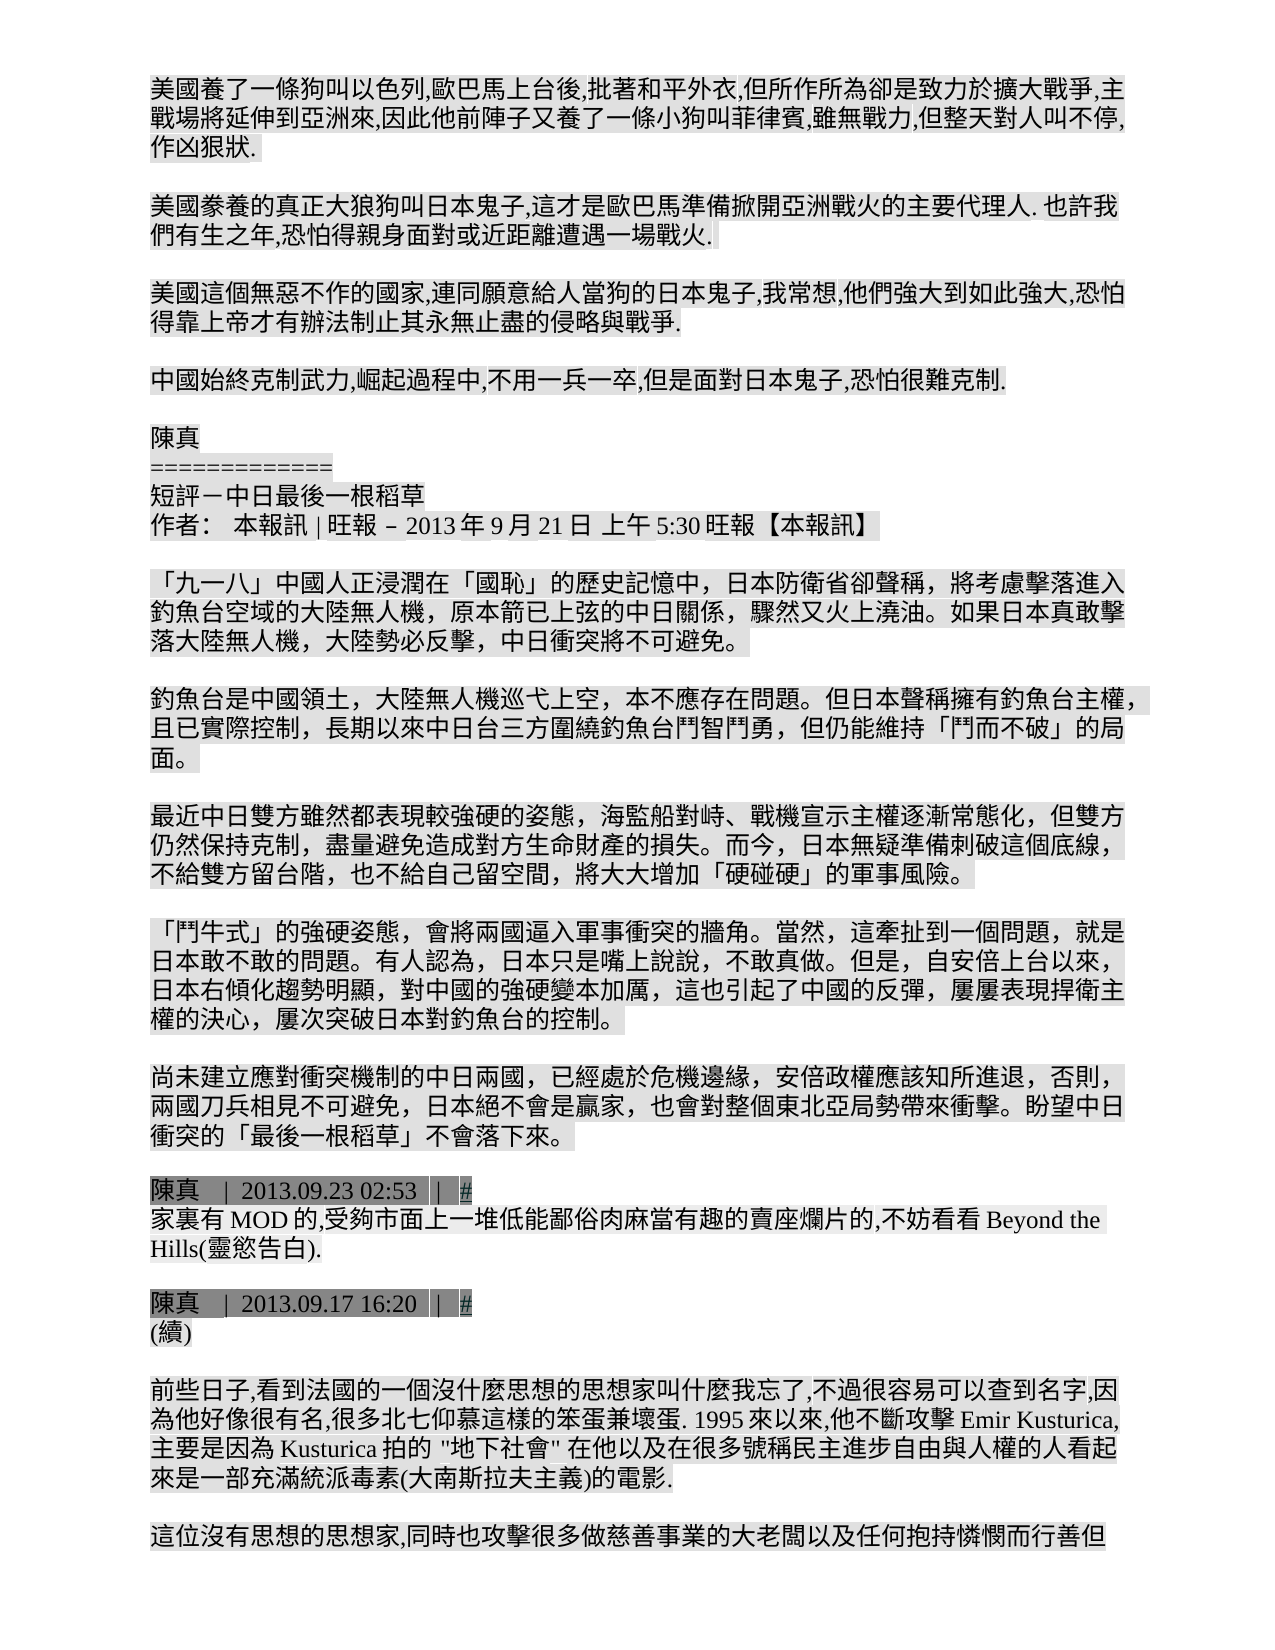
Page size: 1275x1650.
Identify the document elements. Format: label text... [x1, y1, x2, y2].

text 陳真 | 2013.09.23 02:53 | # [150, 1176, 1125, 1205]
text (續) 前些日子,看到法國的一個沒什麼思想的思想家叫什麼我忘了,不過很容易可以查到名字,因為他好像很有名,很多北七仰慕這樣的笨蛋兼壞蛋. 1995來以來,他不斷攻擊Emir Kusturica,主要是因為Kusturica拍的 "地下社會" 在他以及在很多號稱民主進步自由與人權的人看起來是一部充滿統派毒素(大南斯拉夫主義)的電影. 這位沒有思想的思想家,同時也攻擊很多做慈善事業的大老闆以及任何抱持憐憫而行善但 [150, 1318, 1125, 1551]
text 美國養了一條狗叫以色列,歐巴馬上台後,批著和平外衣,但所作所為卻是致力於擴大戰爭,主戰場將延伸到亞洲來,因此他前陣子又養了一條小狗叫菲律賓,雖無戰力,但整天對人叫不停,作凶狠狀. 美國豢養的真正大狼狗叫日本鬼子,這才是歐巴馬準備掀開亞洲戰火的主要代理人. 也許我們有生之年,恐怕得親身面對或近距離遭遇一場戰火. 美國這個無惡不作的國家,連同願意給人當狗的日本鬼子,我常想,他們強大到如此強大,恐怕得靠上帝才有辦法制止其永無止盡的侵略與戰爭. 中國始終克制武力,崛起過程中,不用一兵一卒,但是面對日本鬼子,恐怕很難克制. 陳真 ============= 短評－中日最後一根稻草 作者： 本報訊 | 旺報 – 2013年9月21日 上午5:30旺報【本報訊】 「九一八」中國人正浸潤在「國恥」的歷史記憶中，日本防衛省卻聲稱，將考慮擊落進入釣魚台空域的大陸無人機，原本箭已上弦的中日關係，驟然又火上澆油。如果日本真敢擊落大陸無人機，大陸勢必反擊，中日衝突將不可避免。 釣魚台是中國領土，大陸無人機巡弋上空，本不應存在問題。但日本聲稱擁有釣魚台主權，且已實際控制，長期以來中日台三方圍繞釣魚台鬥智鬥勇，但仍能維持「鬥而不破」的局面。 最近中日雙方雖然都表現較強硬的姿態，海監船對峙、戰機宣示主權逐漸常態化，但雙方仍然保持克制，盡量避免造成對方生命財產的損失。而今，日本無疑準備刺破這個底線，不給雙方留台階，也不給自己留空間，將大大增加「硬碰硬」的軍事風險。 「鬥牛式」的強硬姿態，會將兩國逼入軍事衝突的牆角。當然，這牽扯到一個問題，就是日本敢不敢的問題。有人認為，日本只是嘴上說說，不敢真做。但是，自安倍上台以來，日本右傾化趨勢明顯，對中國的強硬變本加厲，這也引起了中國的反彈，屢屢表現捍衛主權的決心，屢次突破日本對釣魚台的控制。 尚未建立應對衝突機制的中日兩國，已經處於危機邊緣，安倍政權應該知所進退，否則，兩國刀兵相見不可避免，日本絕不會是贏家，也會對整個東北亞局勢帶來衝擊。盼望中日衝突的「最後一根稻草」不會落下來。 [150, 75, 1125, 1151]
text 家裏有MOD的,受夠市面上一堆低能鄙俗肉麻當有趣的賣座爛片的,不妨看看Beyond the Hills(靈慾告白). [150, 1205, 1125, 1264]
text 陳真 | 2013.09.17 16:20 | # [150, 1289, 1125, 1318]
